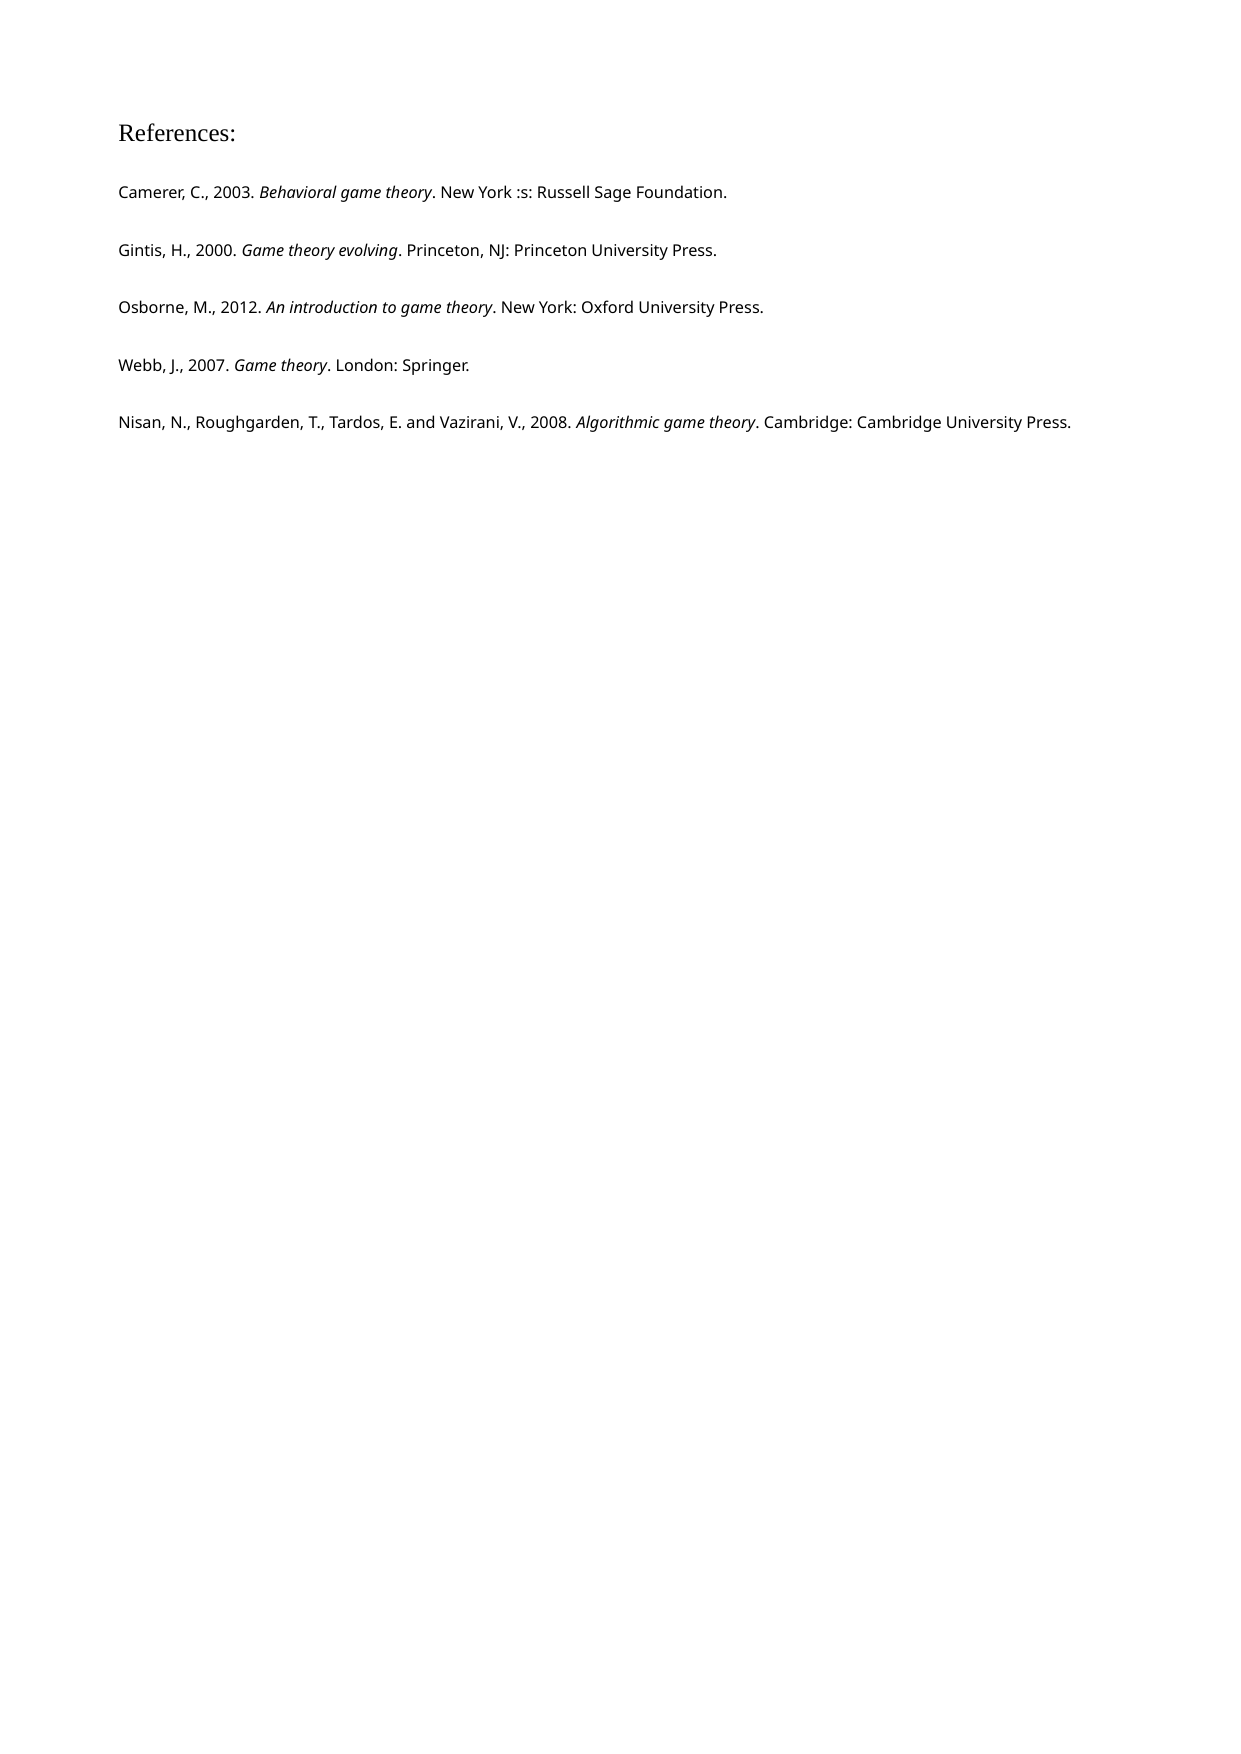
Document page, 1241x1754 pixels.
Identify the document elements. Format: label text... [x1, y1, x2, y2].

text Nisan, N., Roughgarden, T., Tardos, E. and Vazirani, V., 2008. Algorithmic game theory. Cambridge: Cambridge University Press. [118, 406, 1122, 434]
text Osborne, M., 2012. An introduction to game theory. New York: Oxford University Press. [118, 291, 1122, 319]
text Gintis, H., 2000. Game theory evolving. Princeton, NJ: Princeton University Press. [118, 233, 1122, 262]
text Camerer, C., 2003. Behavioral game theory. New York :s: Russell Sage Foundation. [118, 176, 1122, 204]
text References: [118, 118, 1122, 147]
text Webb, J., 2007. Game theory. London: Springer. [118, 348, 1122, 377]
